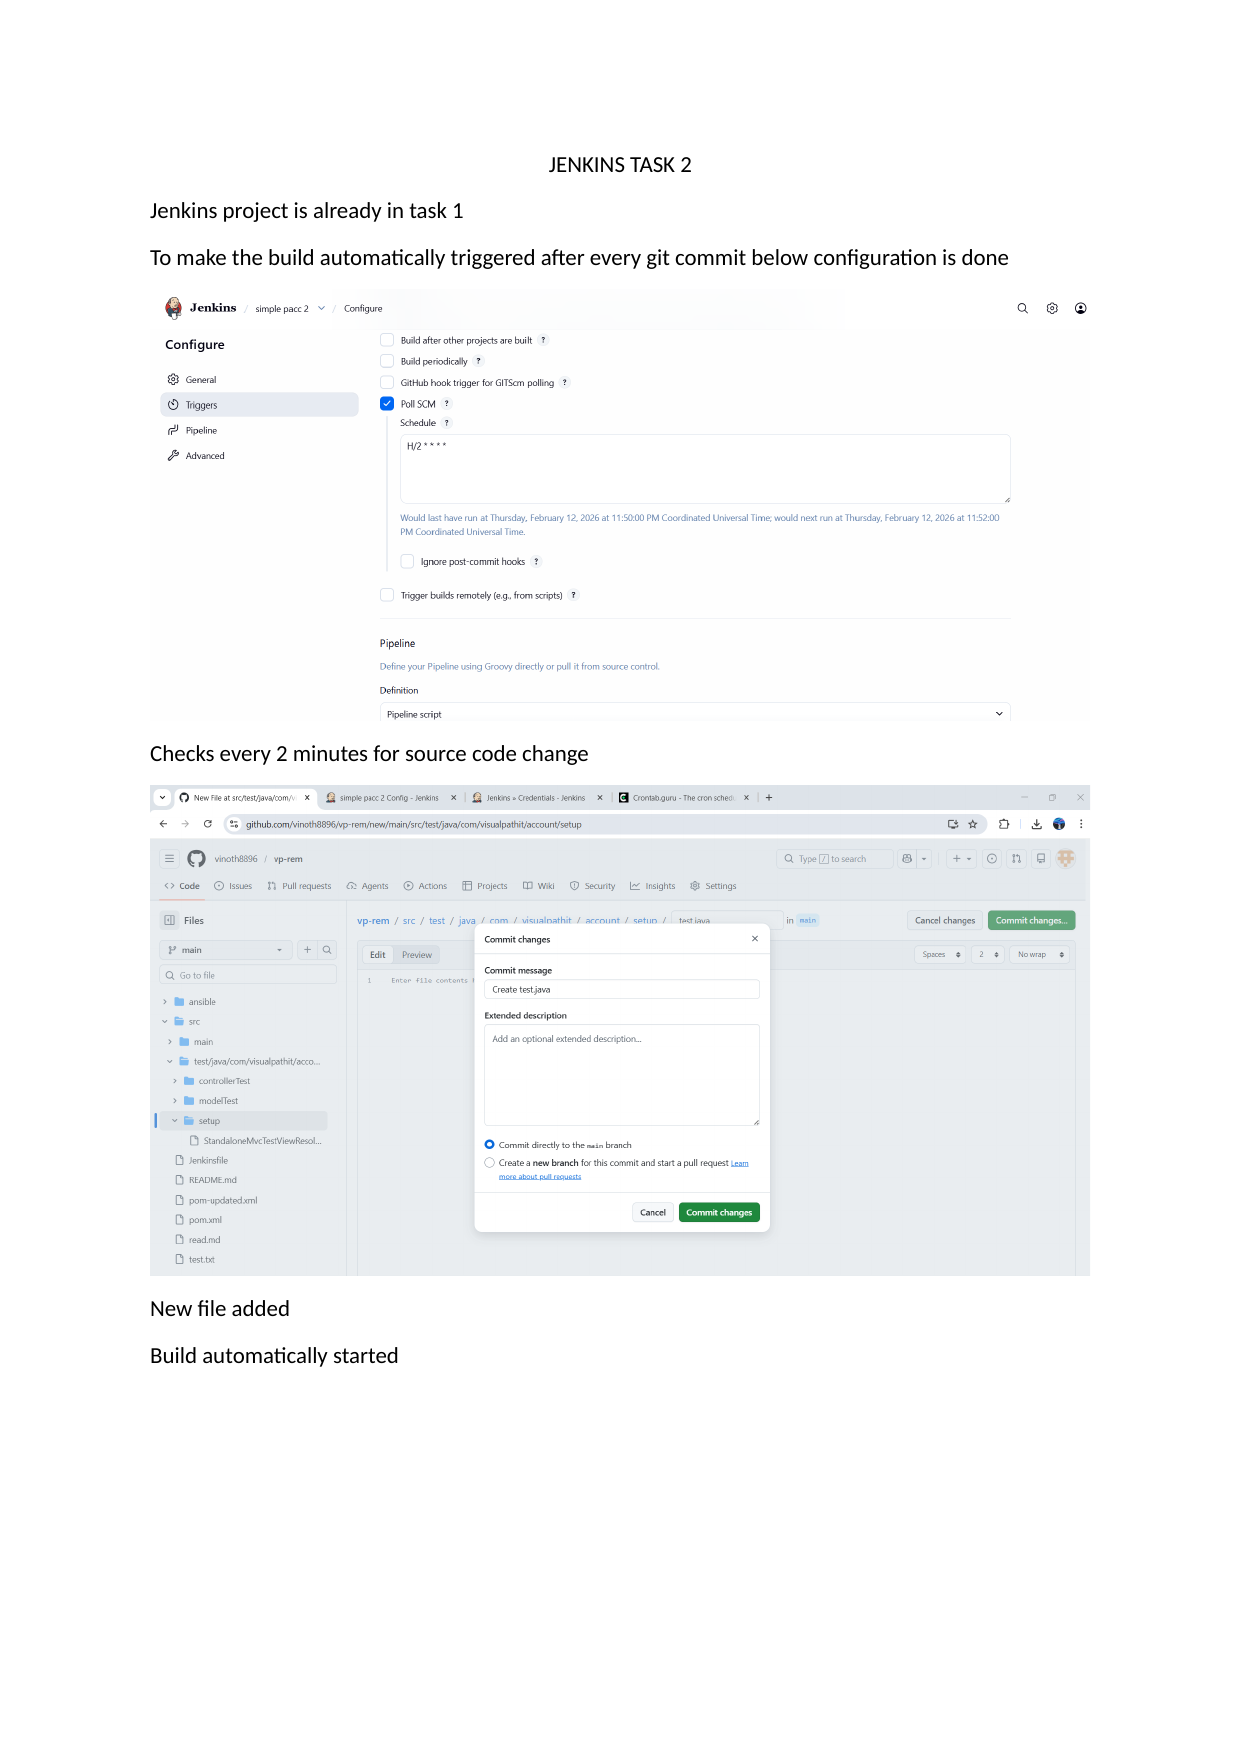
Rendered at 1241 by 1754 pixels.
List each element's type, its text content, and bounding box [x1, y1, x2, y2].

text To make the build automatically triggered after every git commit below configuration is done [150, 243, 1090, 271]
text Build automatically started [150, 1341, 1090, 1369]
text JENKINS TASK 2 [150, 150, 1090, 178]
text Checks every 2 minutes for source code change [150, 739, 1090, 767]
text New file added [150, 1294, 1090, 1322]
text Jenkins project is already in task 1 [150, 197, 1090, 224]
